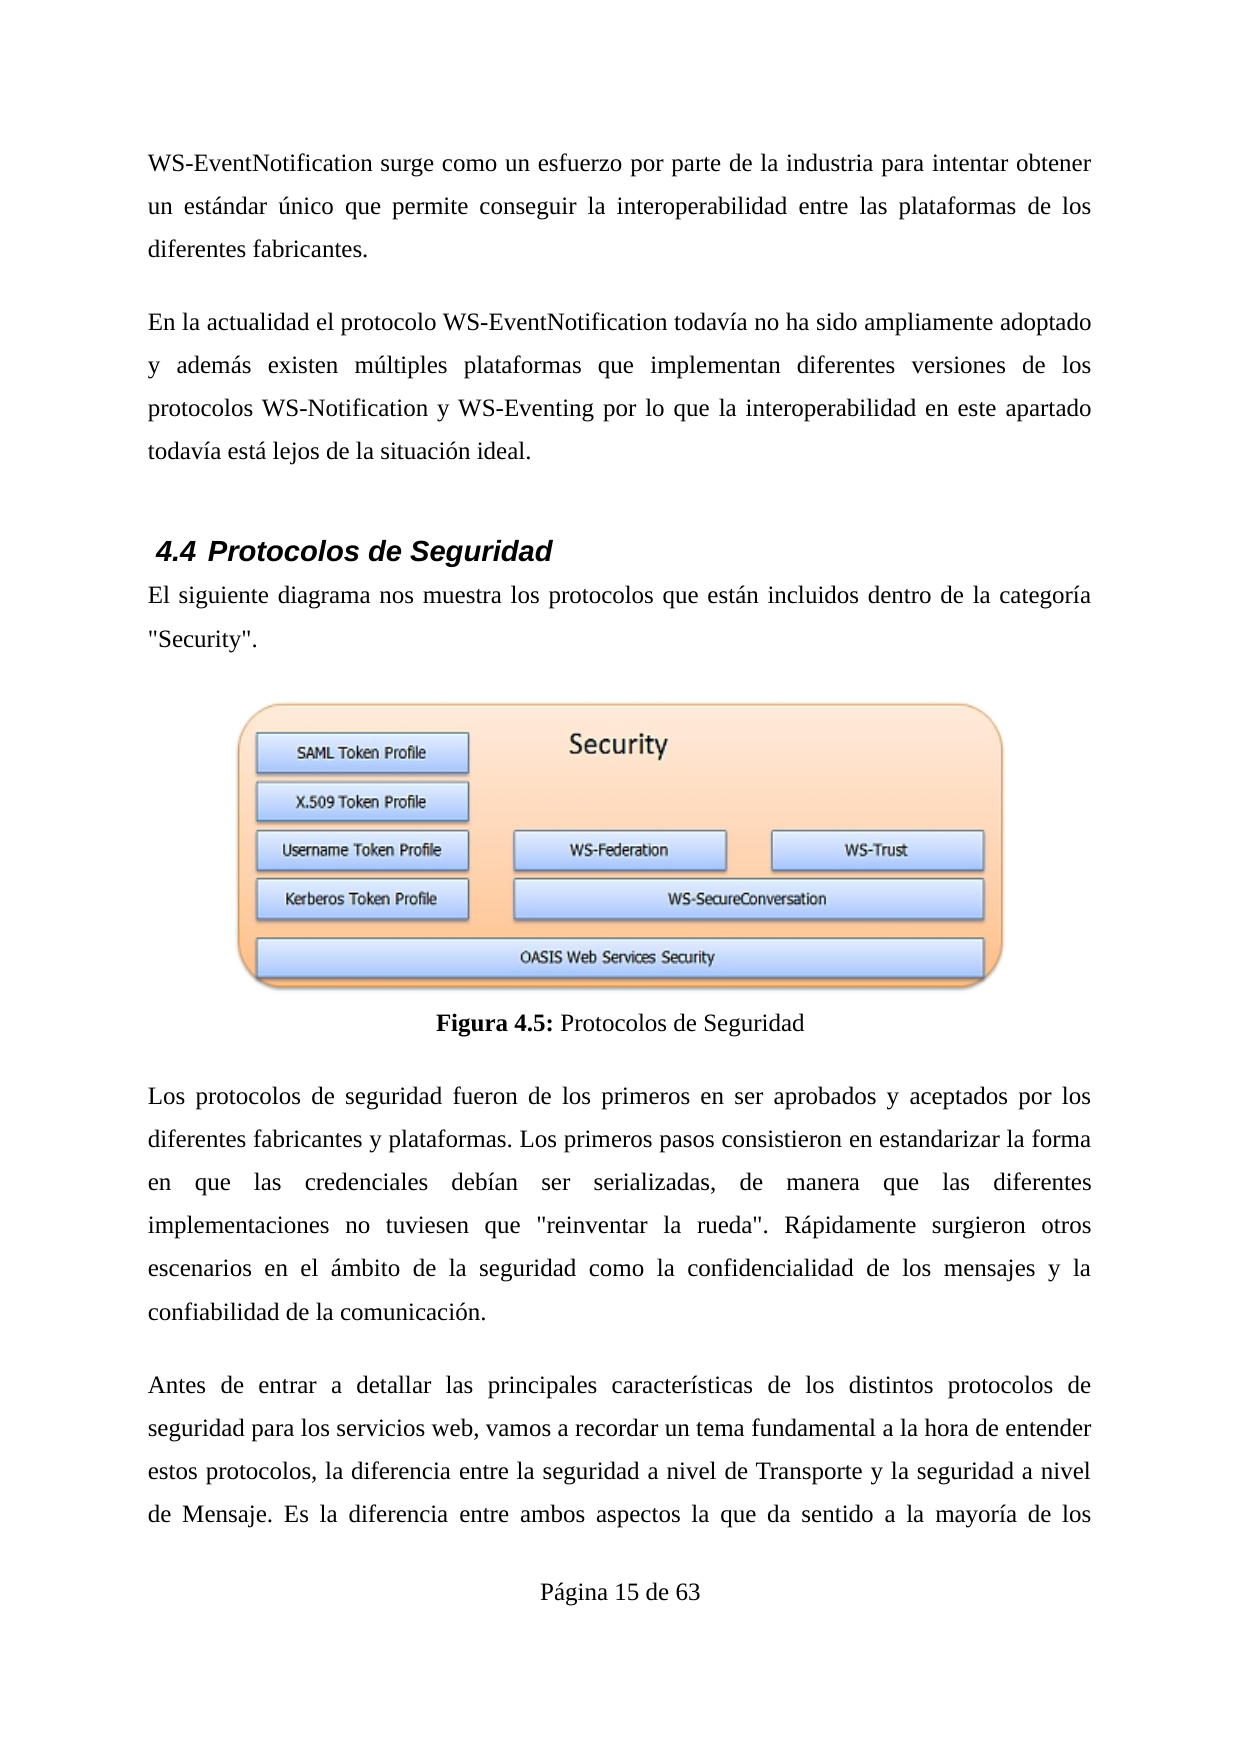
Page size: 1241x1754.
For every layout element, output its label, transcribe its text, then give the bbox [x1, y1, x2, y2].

picture [235, 696, 1006, 994]
text Antes de entrar a detallar las principales características de los distintos protocolos de seguridad para los servicios web, vamos a recordar un tema fundamental a la hora de entender estos protocolos, la diferencia entre la seguridad a nivel de Transporte y la seguridad a nivel de Mensaje. Es la diferencia entre ambos aspectos la que da sentido a la mayoría de los [148, 1370, 1093, 1528]
text El siguiente diagrama nos muestra los protocolos que están incluidos dentro de la categoría "Security". [148, 581, 1093, 652]
text En la actualidad el protocolo WS-EventNotification todavía no ha sido ampliamente adoptado y además existen múltiples plataformas que implementan diferentes versiones de los protocolos WS-Notification y WS-Eventing por lo que la interoperabilidad en este apartado todavía está lejos de la situación ideal. [148, 307, 1093, 465]
text Figura 4.5: Protocolos de Seguridad [148, 697, 1093, 1037]
text Los protocolos de seguridad fueron de los primeros en ser aprobados y aceptados por los diferentes fabricantes y plataformas. Los primeros pasos consistieron en estandarizar la forma en que las credenciales debían ser serializadas, de manera que las diferentes implementaciones no tuviesen que "reinventar la rueda". Rápidamente surgieron otros escenarios en el ámbito de la seguridad como la confidencialidad de los mensajes y la confiabilidad de la comunicación. [148, 1081, 1093, 1325]
subtitle Protocolos de Seguridad [148, 534, 1093, 568]
text WS-EventNotification surge como un esfuerzo por parte de la industria para intentar obtener un estándar único que permite conseguir la interoperabilidad entre las plataformas de los diferentes fabricantes. [148, 148, 1093, 263]
